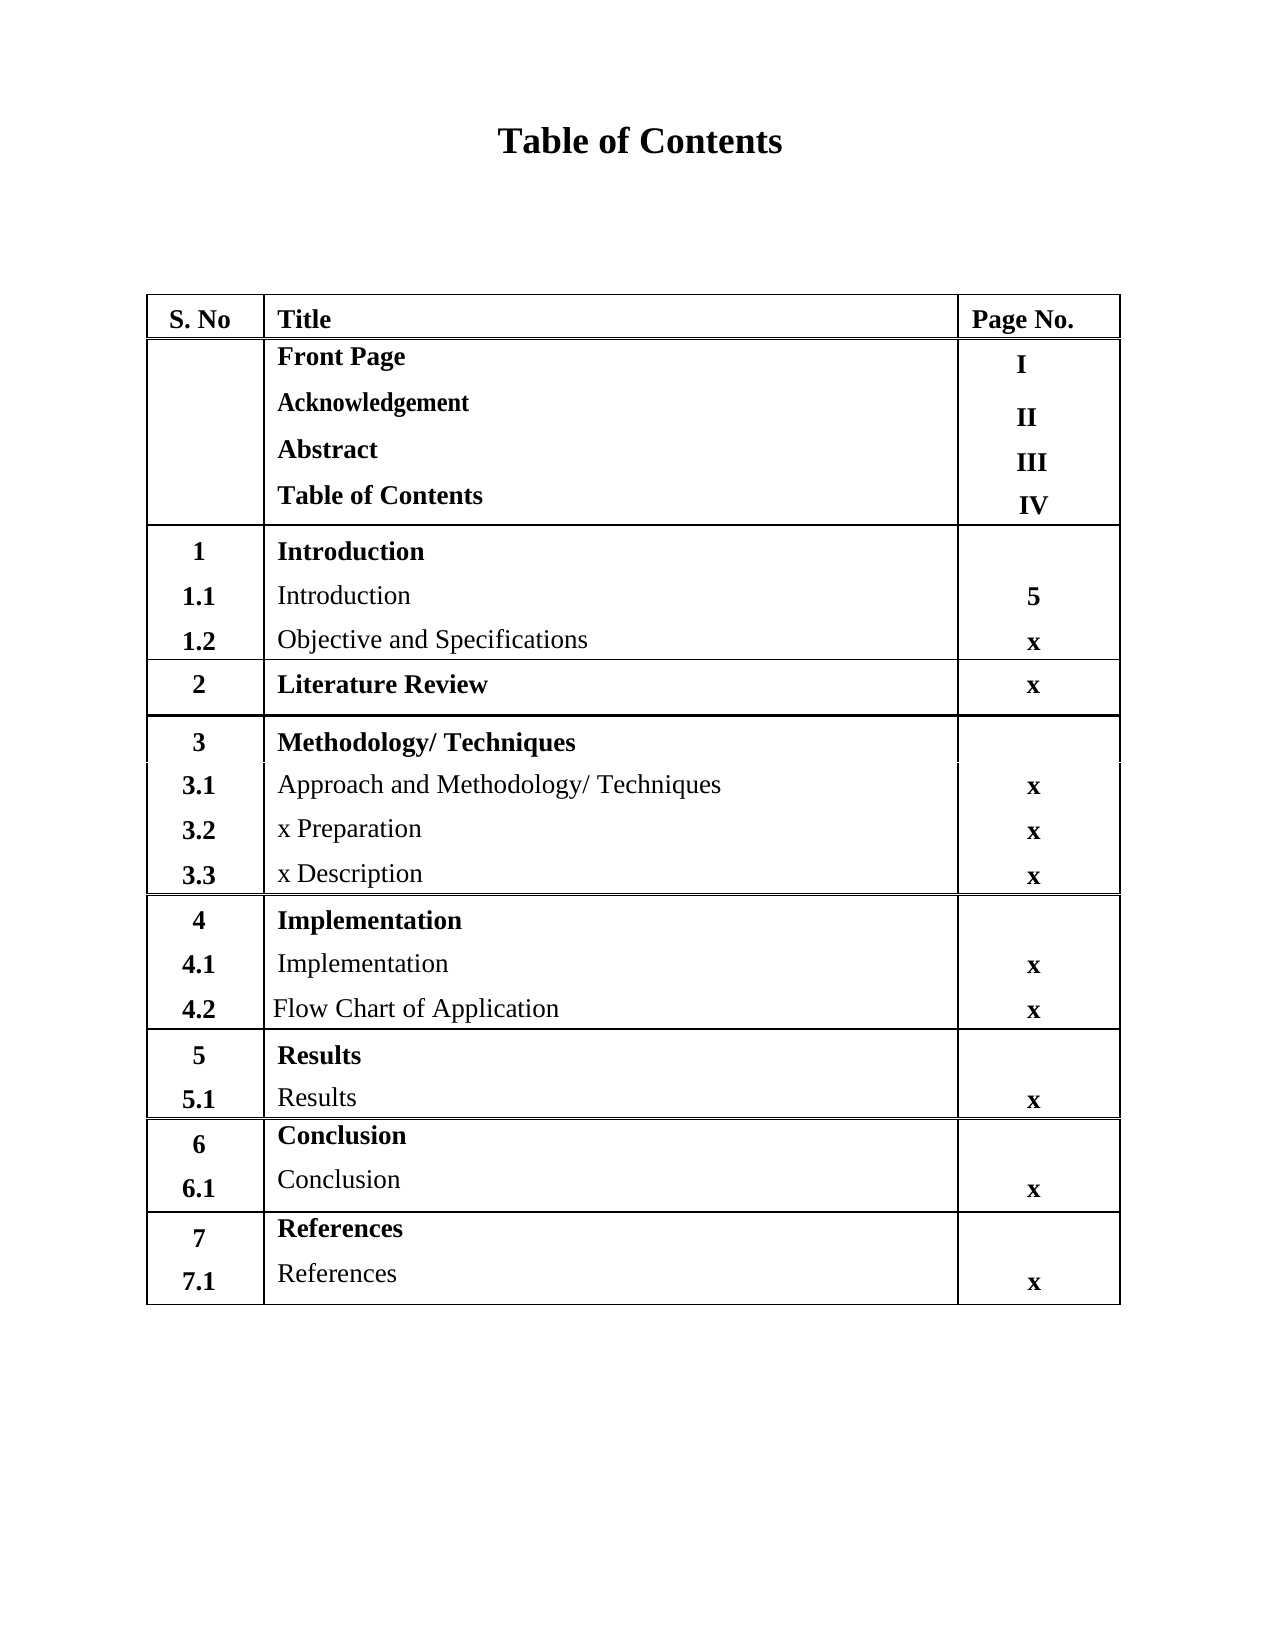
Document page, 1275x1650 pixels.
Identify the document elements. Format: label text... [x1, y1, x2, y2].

table_cell Conclusion [265, 1162, 957, 1211]
table_cell 3.1 [148, 763, 263, 807]
table_cell 4.1 [148, 941, 263, 986]
table_cell I II III IV [959, 340, 1119, 524]
table_cell [959, 1030, 1119, 1076]
table_cell References [265, 1213, 957, 1255]
table_cell References [265, 1255, 957, 1304]
table_cell Front Page Acknowledgement Abstract Table of Contents [265, 340, 957, 524]
table_cell x [959, 807, 1119, 852]
table_cell Results [265, 1076, 957, 1117]
table_cell [959, 1213, 1119, 1255]
table_cell [959, 1120, 1119, 1162]
table_cell [148, 340, 263, 524]
table_cell x [959, 1162, 1119, 1211]
table_cell x [959, 986, 1119, 1028]
table_cell 3.3 [148, 852, 263, 893]
table_cell 6.1 [148, 1162, 263, 1211]
table_cell 5 x [959, 526, 1119, 659]
table_header Title [265, 295, 957, 337]
table_cell Results [265, 1030, 957, 1076]
table_cell 2 [148, 660, 263, 714]
table_cell x [959, 1255, 1119, 1304]
table_cell 4 [148, 896, 263, 941]
table_cell Literature Review [265, 660, 957, 714]
table_cell 3.2 [148, 807, 263, 852]
table_cell Methodology/ Techniques [265, 717, 957, 762]
table_header Page No. [959, 295, 1119, 337]
table_cell Conclusion [265, 1120, 957, 1162]
table_cell 3 [148, 717, 263, 762]
table_cell x Preparation [265, 807, 957, 852]
table_cell Implementation [265, 896, 957, 941]
table_cell 4.2 [148, 986, 263, 1028]
table_cell 7 [148, 1213, 263, 1255]
table_cell 5.1 [148, 1076, 263, 1117]
table_cell Implementation [265, 941, 957, 986]
table_cell x [959, 852, 1119, 893]
table_cell 7.1 [148, 1255, 263, 1304]
table_cell Introduction Introduction Objective and Specifications [265, 526, 957, 659]
table_cell x Description [265, 852, 957, 893]
table_cell [959, 717, 1119, 762]
table_cell 1 1.1 1.2 [148, 526, 263, 659]
table_header S. No [148, 295, 263, 337]
table_cell x [959, 1076, 1119, 1117]
table_cell [959, 896, 1119, 941]
subtitle Table of Contents [122, 118, 1158, 161]
table_cell 5 [148, 1030, 263, 1076]
table_cell x [959, 660, 1119, 714]
table_cell Approach and Methodology/ Techniques [265, 763, 957, 807]
table_cell x [959, 763, 1119, 807]
table_cell Flow Chart of Application [265, 986, 957, 1028]
table_cell 6 [148, 1120, 263, 1162]
table_cell x [959, 941, 1119, 986]
